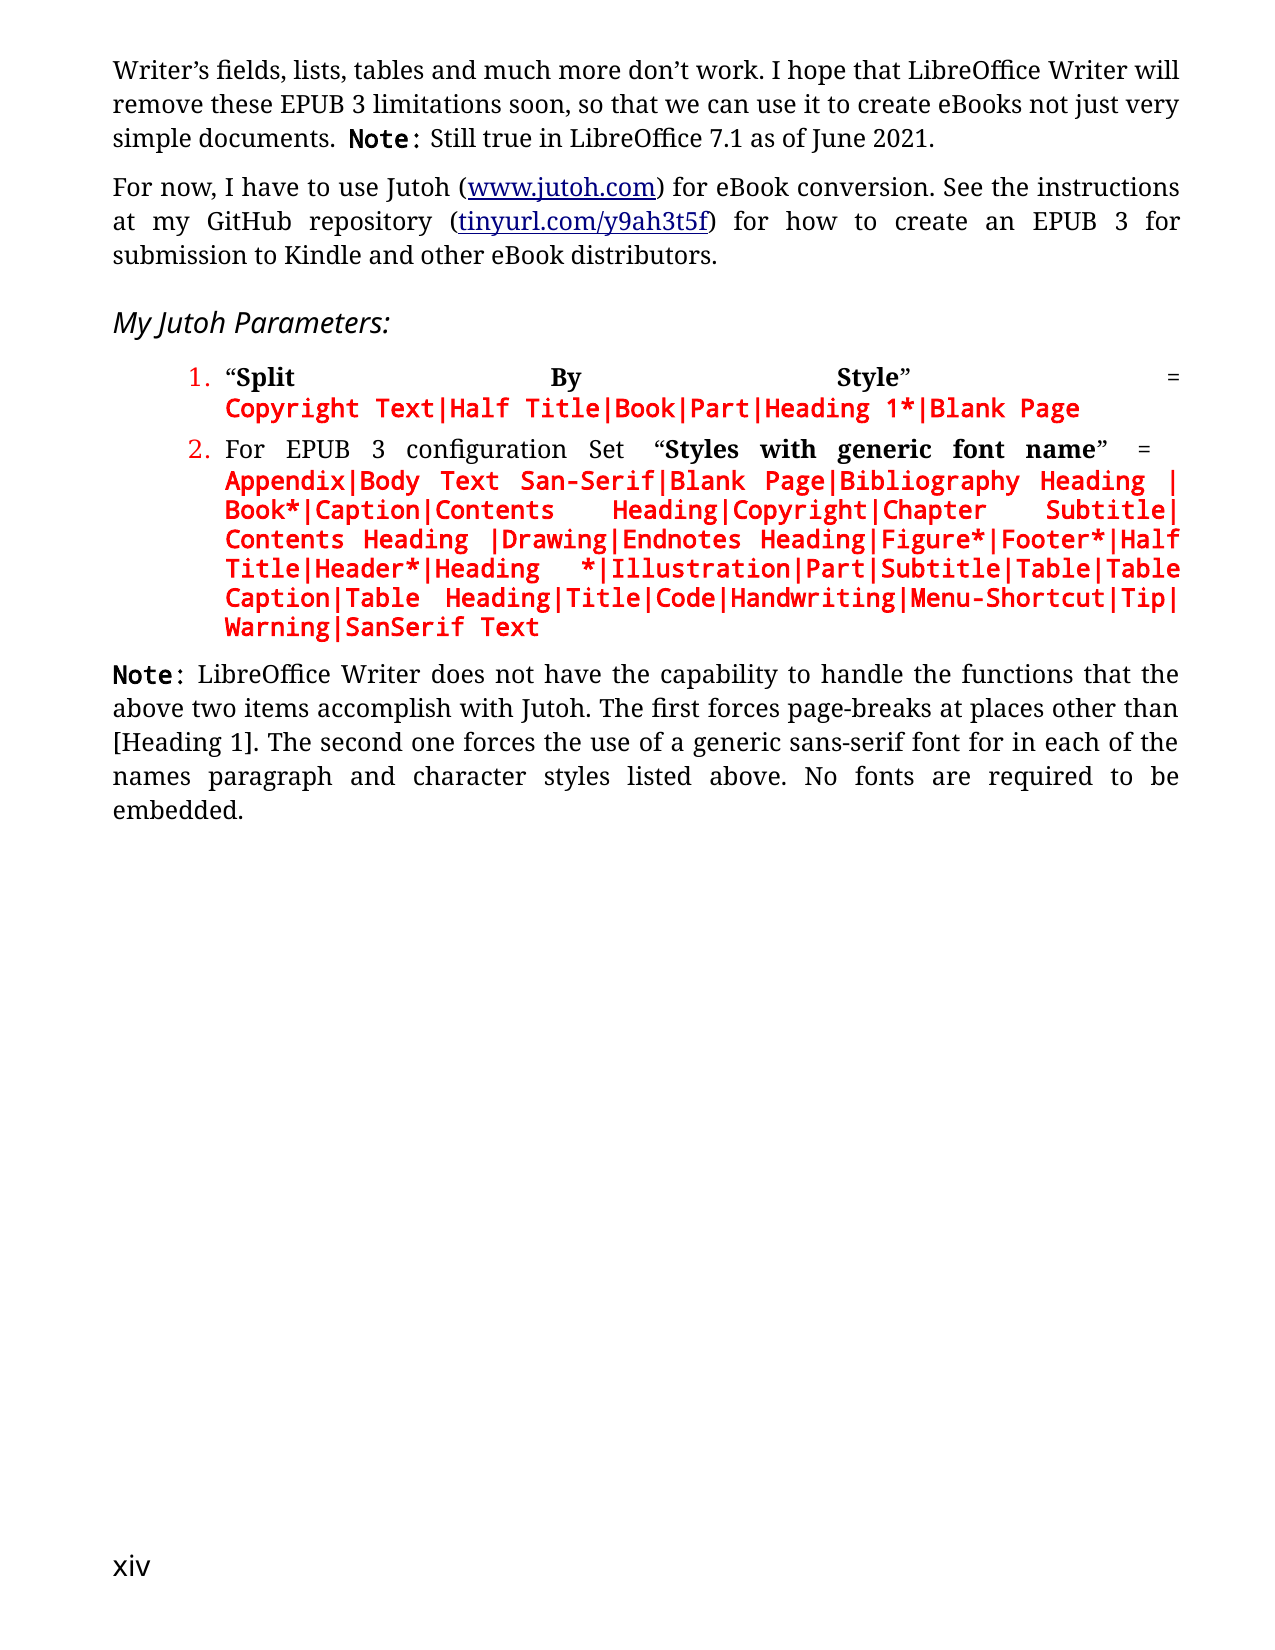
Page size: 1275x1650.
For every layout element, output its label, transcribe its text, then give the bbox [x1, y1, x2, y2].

text Writer’s fields, lists, tables and much more don’t work. I hope that LibreOffice Writer will remove these EPUB 3 limitations soon, so that we can use it to create eBooks not just very simple documents. Note: Still true in LibreOffice 7.1 as of June 2021. [112, 52, 1181, 155]
text For now, I have to use Jutoh (www.jutoh.com) for eBook conversion. See the instructions at my GitHub repository (tinyurl.com/y9ah3t5f) for how to create an EPUB 3 for submission to Kindle and other eBook distributors. [112, 170, 1181, 272]
text Note: LibreOffice Writer does not have the capability to handle the functions that the above two items accomplish with Jutoh. The first forces page-breaks at places other than [Heading 1]. The second one forces the use of a generic sans-serif font for in each of the names paragraph and character styles listed above. No fonts are required to be embedded. [112, 657, 1181, 827]
list “Split By Style” = Copyright Text|Half Title|Book|Part|Heading 1*|Blank Page [187, 359, 1181, 423]
subtitle My Jutoh Parameters: [112, 302, 1181, 342]
list For EPUB 3 configuration Set “Styles with generic font name” = Appendix|Body Text San-Serif|Blank Page|Bibliography Heading |Book*|Caption|Contents Heading|Copyright|Chapter Subtitle|Contents Heading |Drawing|Endnotes Heading|Figure*|Footer*|Half Title|Header*|Heading *|Illustration|Part|Subtitle|Table|Table Caption|Table Heading|Title|Code|Handwriting|Menu-Shortcut|Tip|Warning|SanSerif Text [187, 432, 1181, 642]
